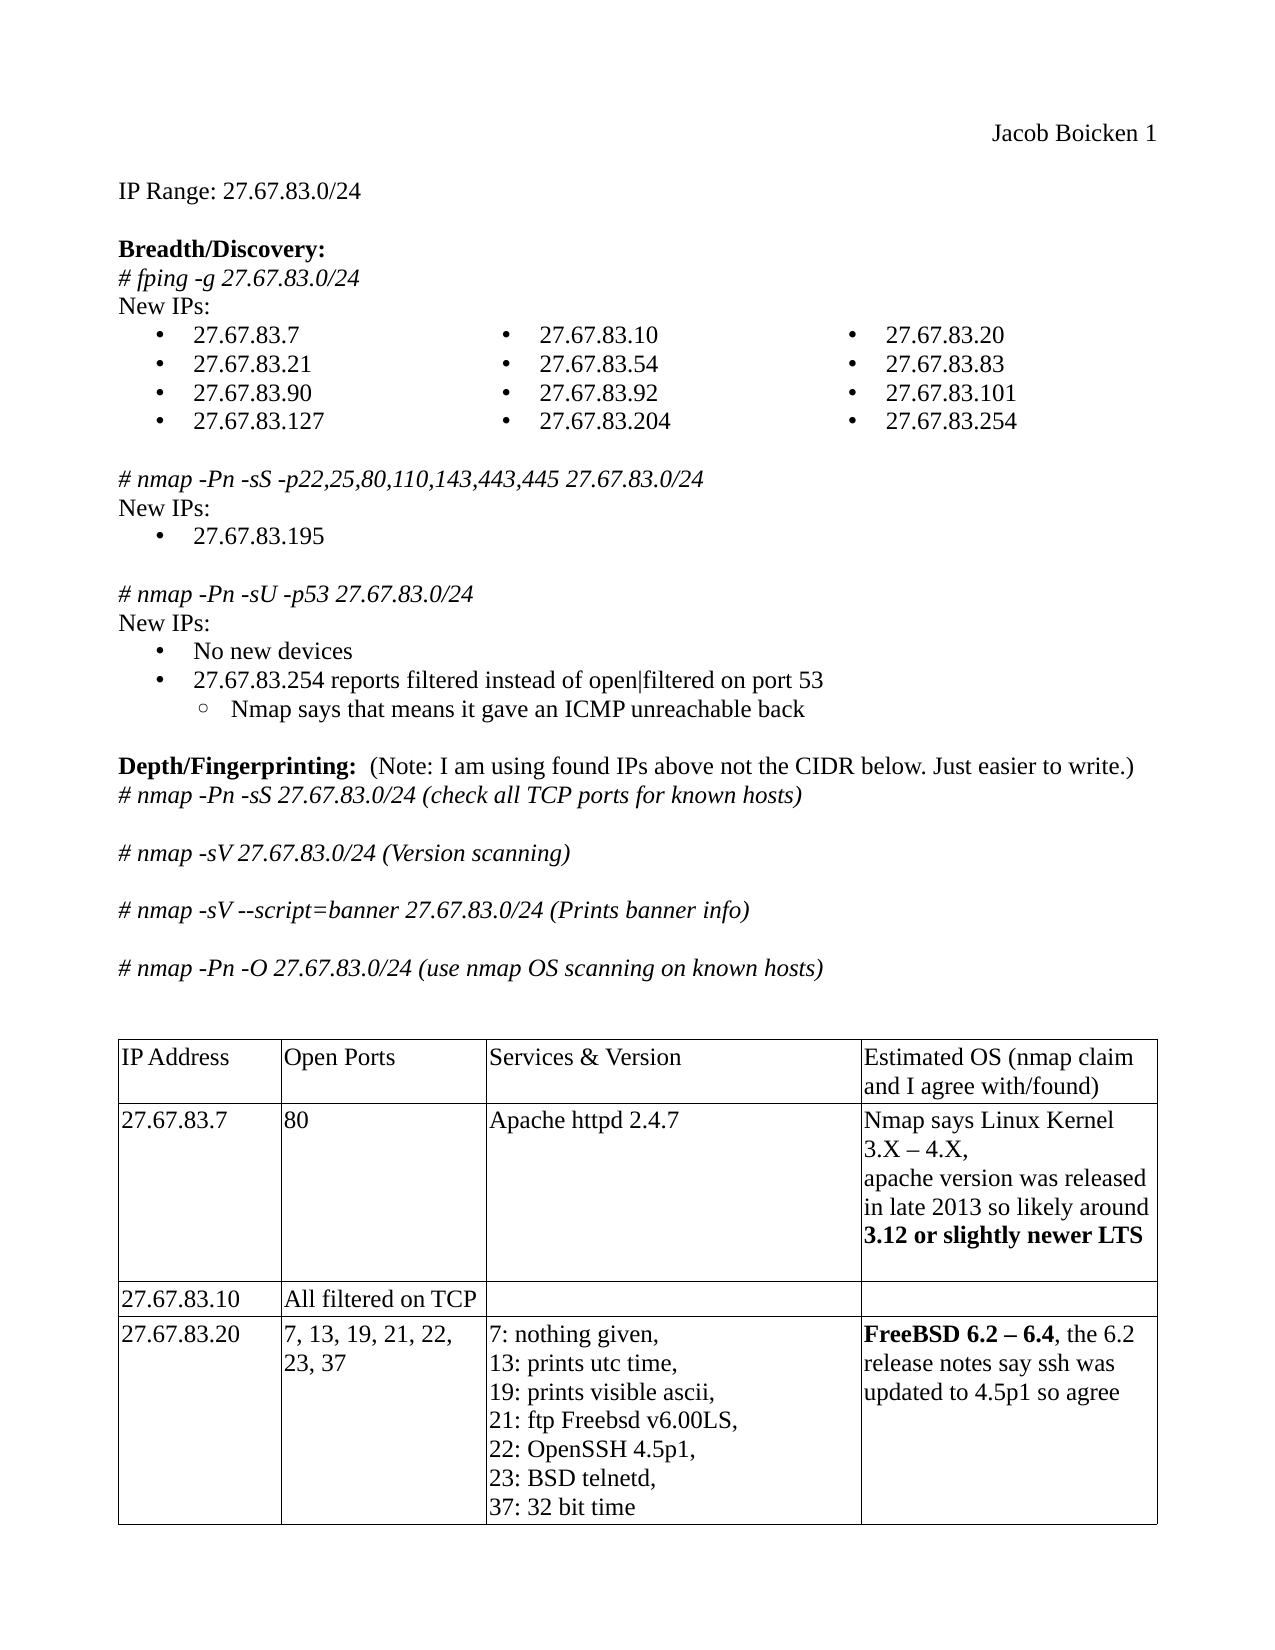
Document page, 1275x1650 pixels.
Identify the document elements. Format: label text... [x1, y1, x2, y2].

text Depth/Fingerprinting: (Note: I am using found IPs above not the CIDR below. Just easier to write.) [118, 751, 1157, 780]
list 27.67.83.195 [156, 521, 1157, 550]
text # fping -g 27.67.83.0/24 [118, 263, 1157, 291]
text # nmap -Pn -sU -p53 27.67.83.0/24 [118, 579, 1157, 608]
table_cell 27.67.83.7 [119, 1104, 281, 1281]
table_cell 27.67.83.83 [811, 349, 1157, 378]
table_cell 27.67.83.92 [464, 378, 811, 406]
list 27.67.83.254 reports filtered instead of open|filtered on port 53 [156, 665, 1157, 694]
text # nmap -Pn -O 27.67.83.0/24 (use nmap OS scanning on known hosts) [118, 953, 1157, 981]
table_header IP Address [119, 1040, 281, 1102]
table_cell 80 [282, 1104, 486, 1281]
table_cell 27.67.83.10 [119, 1282, 281, 1316]
text # nmap -Pn -sS 27.67.83.0/24 (check all TCP ports for known hosts) [118, 780, 1157, 809]
table_cell Nmap says Linux Kernel 3.X – 4.X, apache version was released in late 2013 so likely around 3.12 or slightly newer LTS [862, 1104, 1157, 1281]
table_cell [862, 1282, 1157, 1316]
table_cell 27.67.83.204 [464, 406, 811, 435]
table_cell All filtered on TCP [282, 1282, 486, 1316]
table_cell 27.67.83.20 [119, 1317, 281, 1523]
table_header 27.67.83.20 [811, 320, 1157, 349]
table_cell 27.67.83.101 [811, 378, 1157, 406]
list No new devices [156, 636, 1157, 665]
table_header 27.67.83.10 [464, 320, 811, 349]
table_cell Apache httpd 2.4.7 [487, 1104, 861, 1281]
text # nmap -Pn -sS -p22,25,80,110,143,443,445 27.67.83.0/24 [118, 464, 1157, 493]
table_header Open Ports [282, 1040, 486, 1102]
table_header 27.67.83.7 [118, 320, 464, 349]
table_cell 27.67.83.90 [118, 378, 464, 406]
table_cell 27.67.83.21 [118, 349, 464, 378]
text New IPs: [118, 608, 1157, 636]
text New IPs: [118, 493, 1157, 521]
text # nmap -sV 27.67.83.0/24 (Version scanning) [118, 838, 1157, 866]
text # nmap -sV --script=banner 27.67.83.0/24 (Prints banner info) [118, 895, 1157, 924]
table_cell 7: nothing given, 13: prints utc time, 19: prints visible ascii, 21: ftp Freebsd v6.00LS, 22: OpenSSH 4.5p1, 23: BSD telnetd, 37: 32 bit time [487, 1317, 861, 1523]
table_cell 27.67.83.54 [464, 349, 811, 378]
table_cell [487, 1282, 861, 1316]
text Breadth/Discovery: [118, 234, 1157, 263]
text New IPs: [118, 291, 1157, 320]
table_header Estimated OS (nmap claim and I agree with/found) [862, 1040, 1157, 1102]
table_header Services & Version [487, 1040, 861, 1102]
table_cell 27.67.83.127 [118, 406, 464, 435]
text IP Range: 27.67.83.0/24 [118, 176, 1157, 205]
table_cell FreeBSD 6.2 – 6.4, the 6.2 release notes say ssh was updated to 4.5p1 so agree [862, 1317, 1157, 1523]
table_cell 7, 13, 19, 21, 22, 23, 37 [282, 1317, 486, 1523]
table_cell 27.67.83.254 [811, 406, 1157, 435]
list Nmap says that means it gave an ICMP unreachable back [193, 694, 1157, 723]
